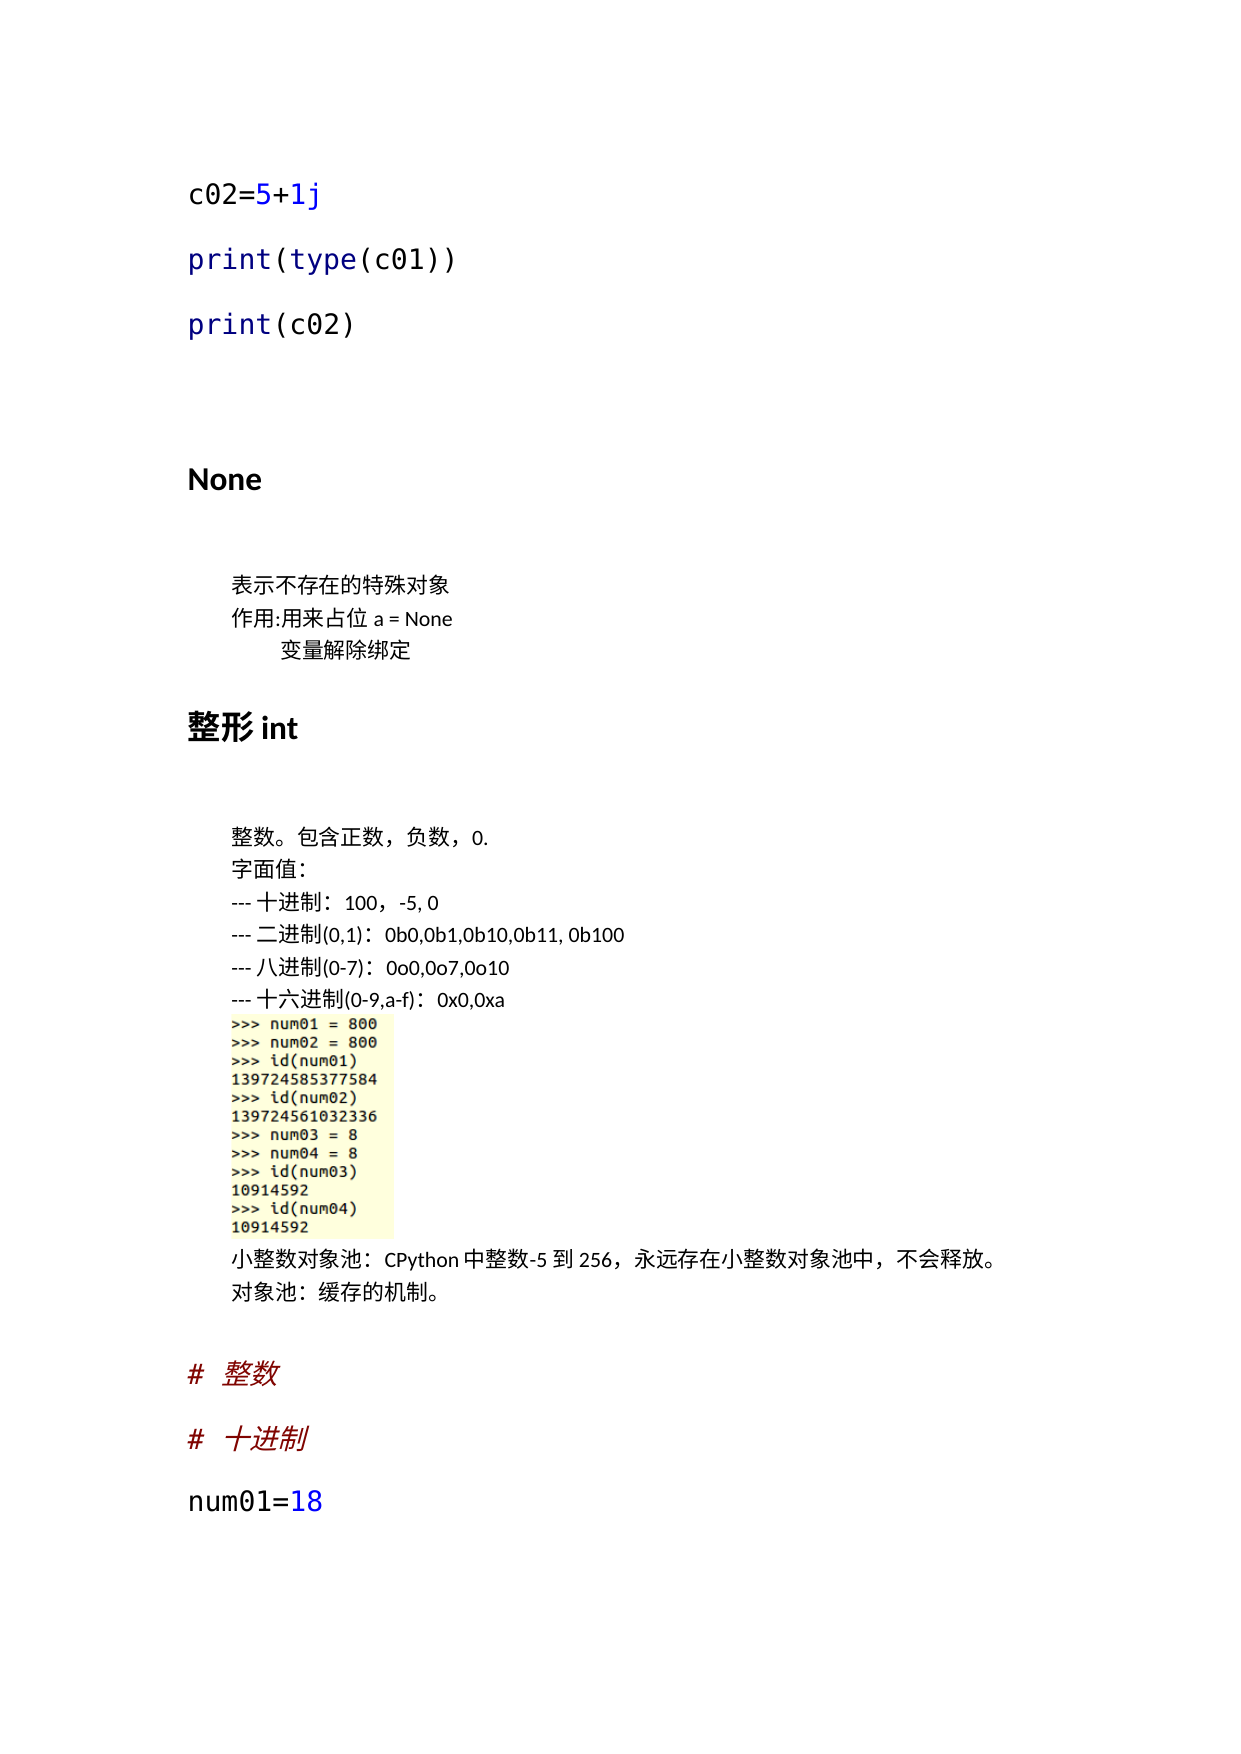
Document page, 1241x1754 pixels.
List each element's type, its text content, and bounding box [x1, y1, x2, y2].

text # 十进制 [187, 1404, 1053, 1469]
text 变量解除绑定 [187, 633, 1053, 665]
text --- 十进制：100，-5, 0 [187, 884, 1053, 917]
text print(type(c01)) [187, 227, 1053, 292]
text c02=5+1j [187, 162, 1053, 227]
text --- 十六进制(0-9,a-f)：0x0,0xa [187, 982, 1053, 1014]
text 字面值： [187, 852, 1053, 884]
text num01=18 [187, 1469, 1053, 1534]
subtitle 整形int [187, 692, 1053, 757]
text --- 二进制(0,1)：0b0,0b1,0b10,0b11, 0b100 [187, 917, 1053, 949]
subtitle None [187, 446, 1053, 511]
picture [231, 1014, 394, 1239]
text print(c02) [187, 292, 1053, 357]
text 作用:用来占位 a = None [187, 600, 1053, 633]
text --- 八进制(0-7)：0o0,0o7,0o10 [187, 949, 1053, 982]
text 整数。包含正数，负数，0. [187, 819, 1053, 852]
text 小整数对象池：CPython中整数-5 到 256，永远存在小整数对象池中，不会释放。 [187, 1242, 1053, 1274]
text 对象池：缓存的机制。 [187, 1274, 1053, 1307]
text # 整数 [187, 1339, 1053, 1404]
text 表示不存在的特殊对象 [187, 568, 1053, 600]
